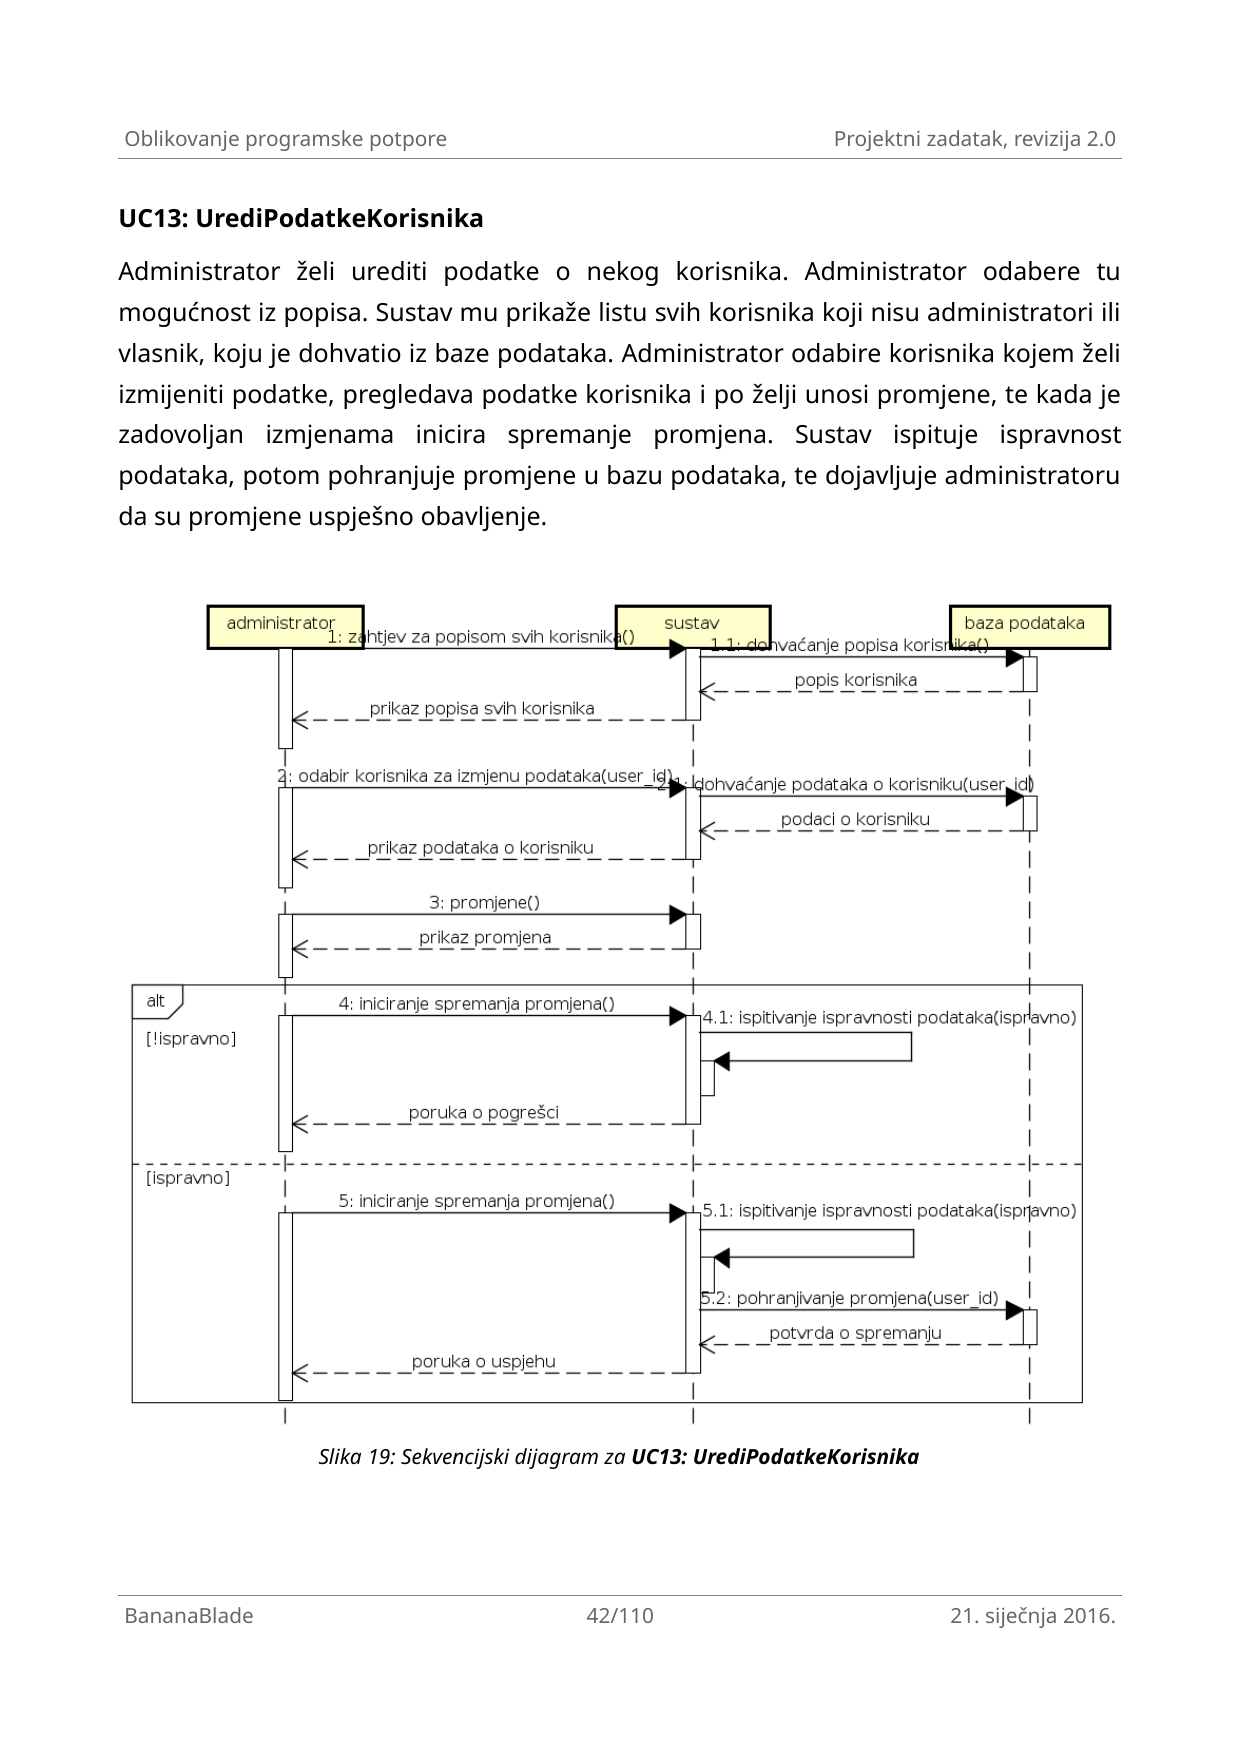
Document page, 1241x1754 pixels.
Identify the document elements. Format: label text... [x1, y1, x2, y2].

picture [118, 593, 1123, 1437]
text Administrator želi urediti podatke o nekog korisnika. Administrator odabere tu mogućnost iz popisa. Sustav mu prikaže listu svih korisnika koji nisu administratori ili vlasnik, koju je dohvatio iz baze podataka. Administrator odabire korisnika kojem želi izmijeniti podatke, pregledava podatke korisnika i po želji unosi promjene, te kada je zadovoljan izmjenama inicira spremanje promjena. Sustav ispituje ispravnost podataka, potom pohranjuje promjene u bazu podataka, te dojavljuje administratoru da su promjene uspješno obavljenje. [118, 254, 1122, 533]
text Slika 19: Sekvencijski dijagram za UC13: UrediPodatkeKorisnika [118, 1437, 1122, 1471]
subtitle UC13: UrediPodatkeKorisnika [118, 201, 1122, 234]
